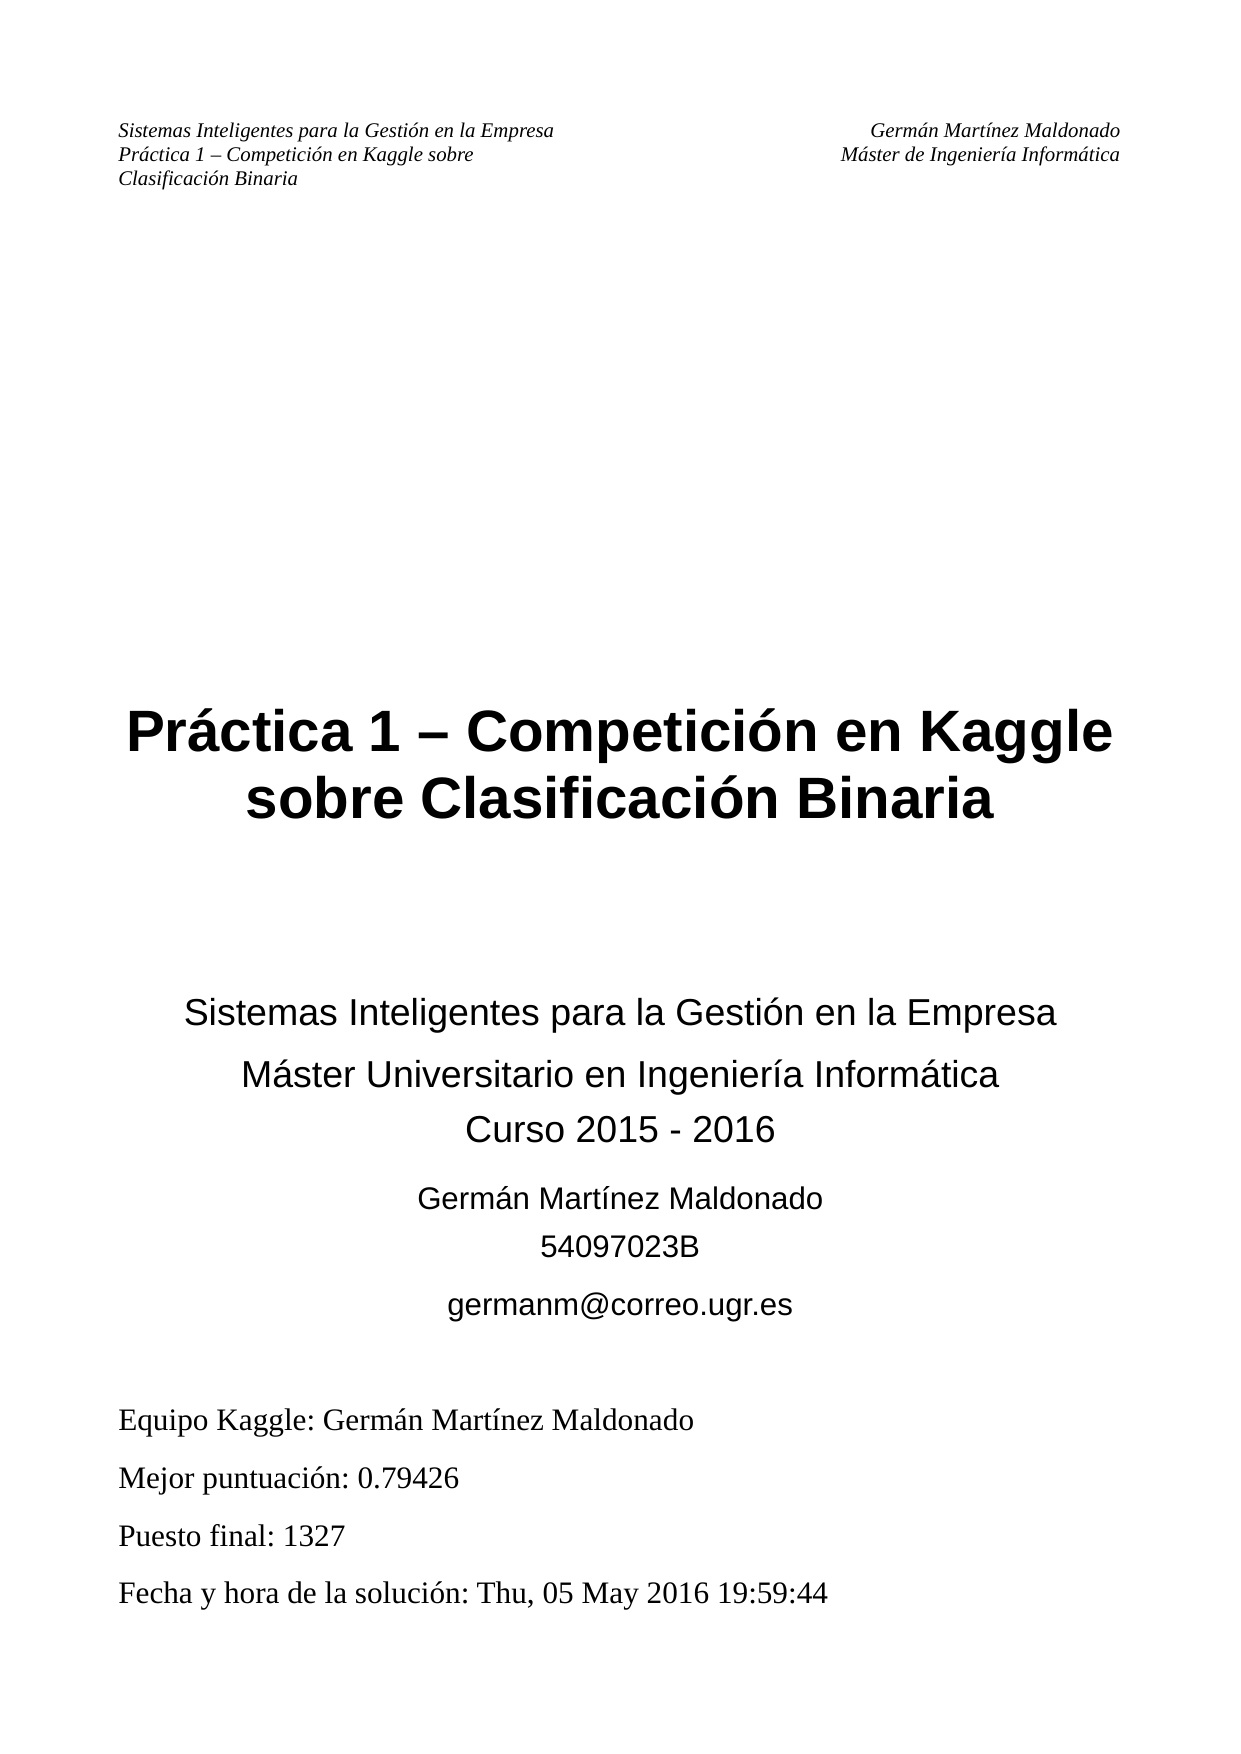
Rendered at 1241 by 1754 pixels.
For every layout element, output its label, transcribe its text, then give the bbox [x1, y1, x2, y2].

text 54097023B [118, 1228, 1122, 1264]
text Puesto final: 1327 [118, 1517, 1122, 1553]
subtitle Máster Universitario en Ingeniería Informática [118, 1052, 1122, 1095]
subtitle Sistemas Inteligentes para la Gestión en la Empresa [118, 990, 1122, 1033]
subtitle Germán Martínez Maldonado [118, 1180, 1122, 1216]
text Mejor puntuación: 0.79426 [118, 1459, 1122, 1495]
text germanm@correo.ugr.es [118, 1286, 1122, 1322]
text Curso 2015 - 2016 [118, 1107, 1122, 1151]
text Equipo Kaggle: Germán Martínez Maldonado [118, 1401, 1122, 1437]
title Práctica 1 – Competición en Kaggle sobre Clasificación Binaria [118, 697, 1122, 831]
text Fecha y hora de la solución: Thu, 05 May 2016 19:59:44 [118, 1574, 1122, 1611]
